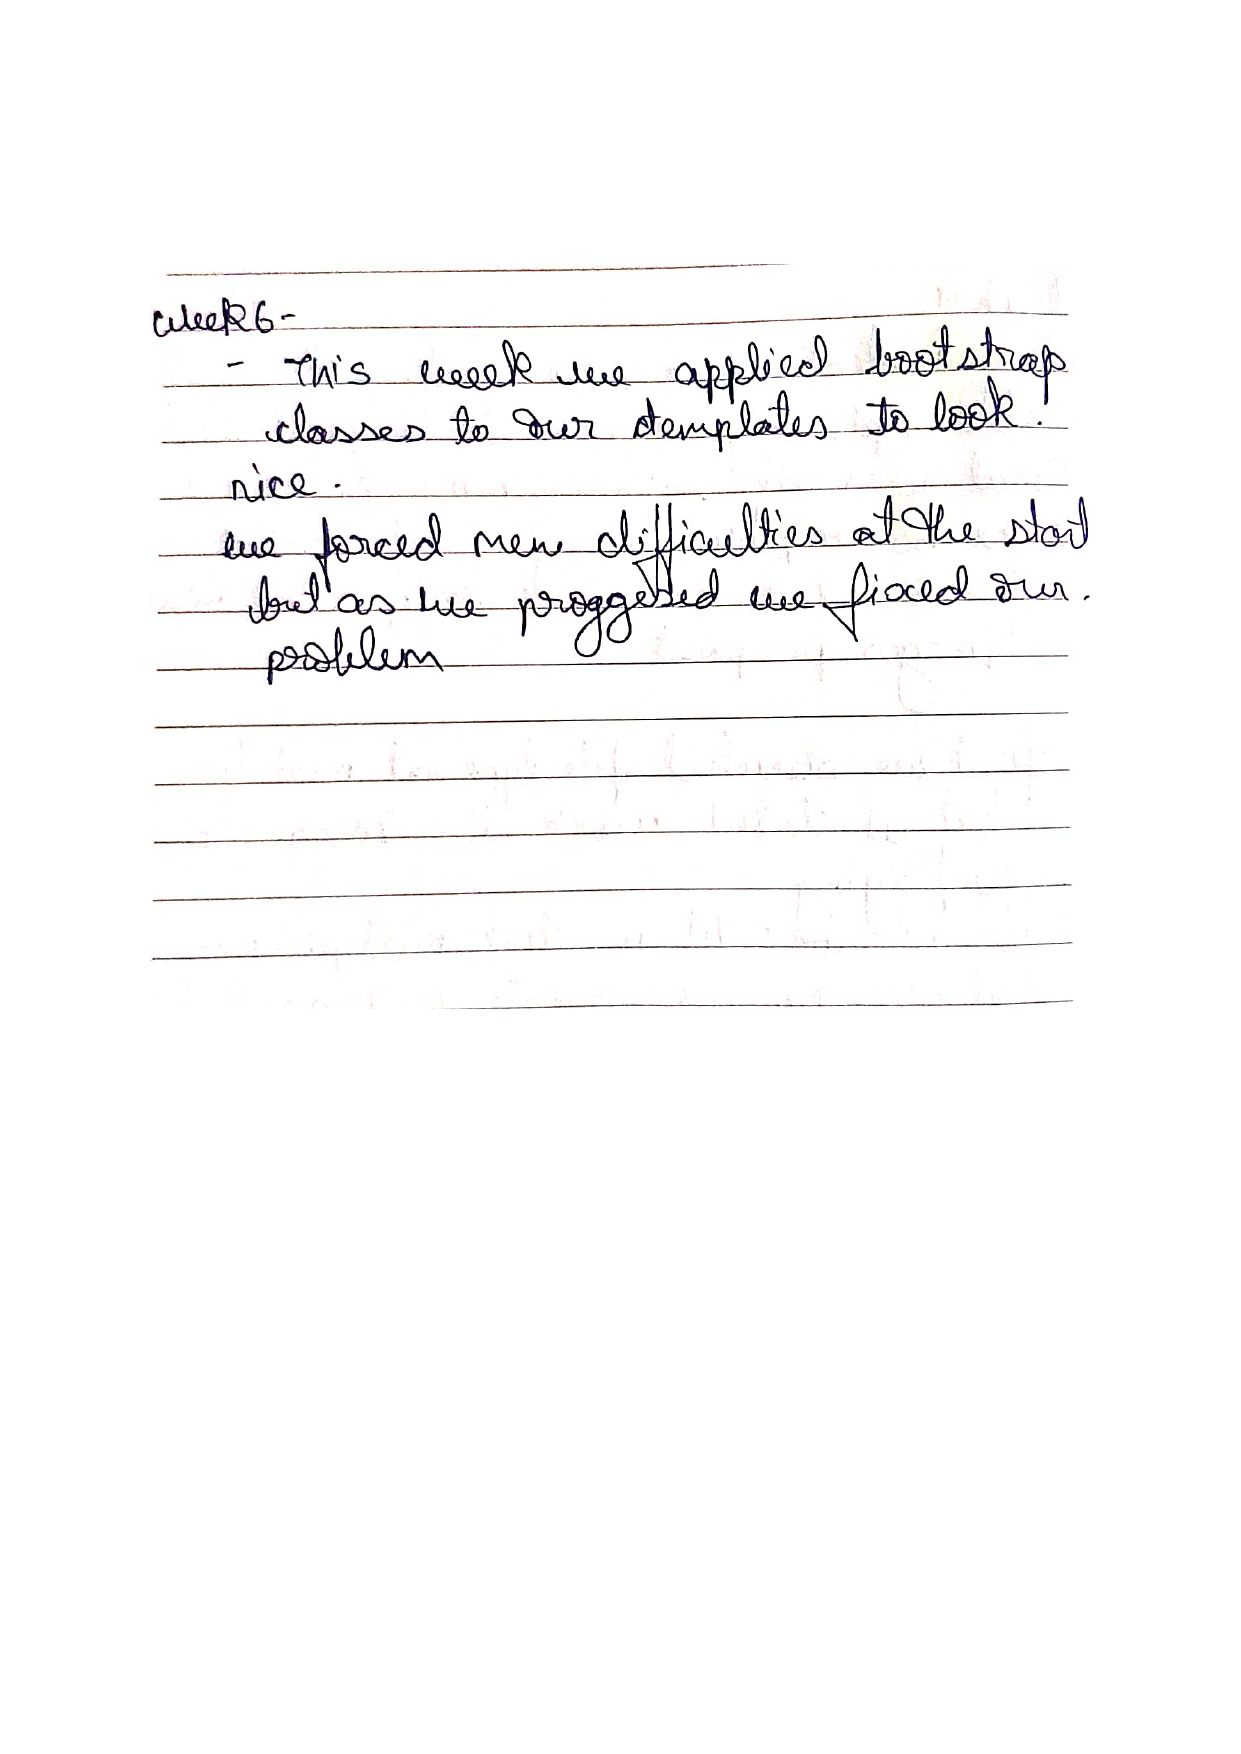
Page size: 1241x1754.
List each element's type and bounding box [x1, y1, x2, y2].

picture [150, 264, 1091, 1009]
